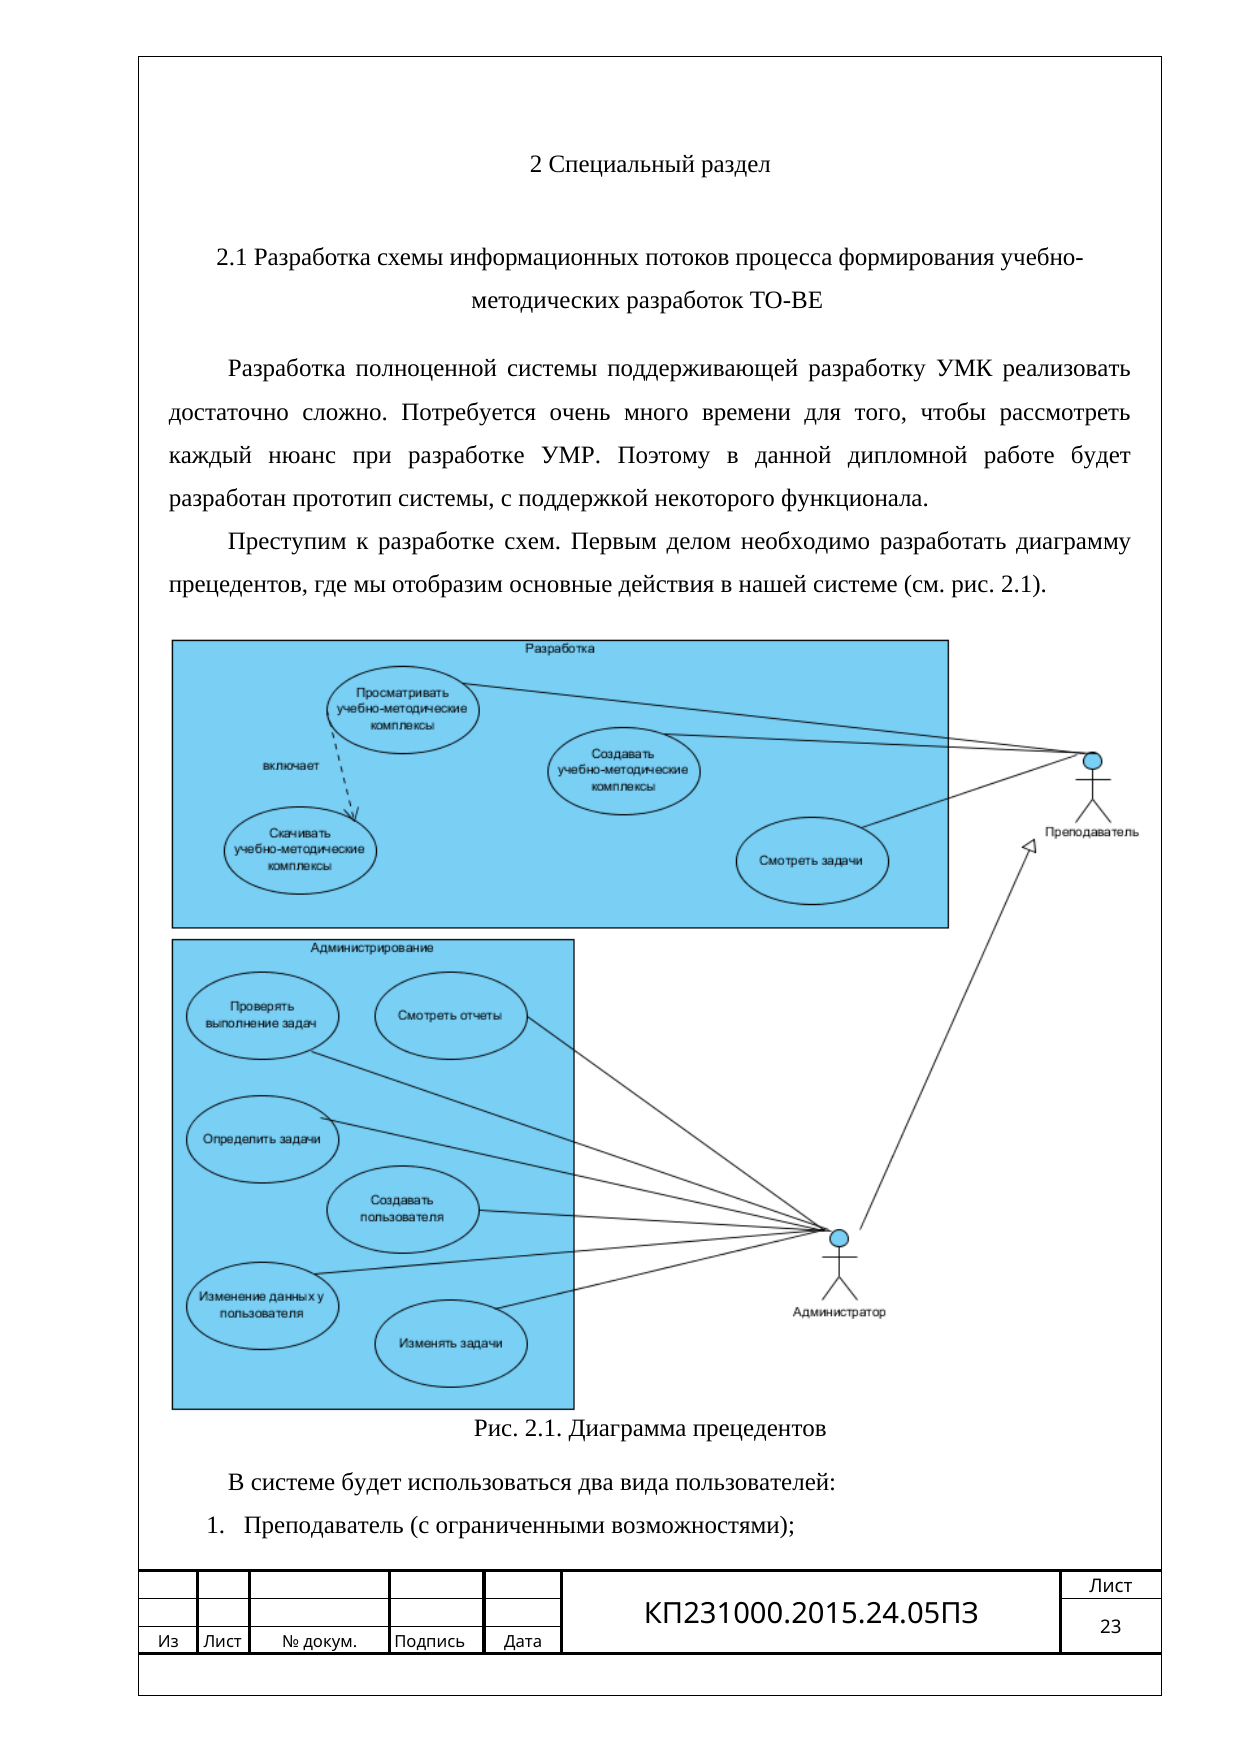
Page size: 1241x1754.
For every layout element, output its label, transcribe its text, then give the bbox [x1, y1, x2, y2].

picture [168, 637, 1148, 1414]
subtitle 2.1 Разработка схемы информационных потоков процесса формирования учебно-методических разработок TO-BE [168, 242, 1132, 314]
text Разработка полноценной системы поддерживающей разработку УМК реализовать достаточно сложно. Потребуется очень много времени для того, чтобы рассмотреть каждый нюанс при разработке УМР. Поэтому в данной дипломной работе будет разработан прототип системы, с поддержкой некоторого функционала. [168, 353, 1132, 512]
list Преподаватель (с ограниченными возможностями); [206, 1510, 1132, 1539]
text В системе будет использоваться два вида пользователей: [168, 1467, 1132, 1496]
text Рис. 2.1. Диаграмма прецедентов [168, 1414, 1132, 1442]
text Преступим к разработке схем. Первым делом необходимо разработать диаграмму прецедентов, где мы отобразим основные действия в нашей системе (см. рис. 2.1). [168, 526, 1132, 598]
subtitle 2 Специальный раздел [168, 149, 1132, 178]
